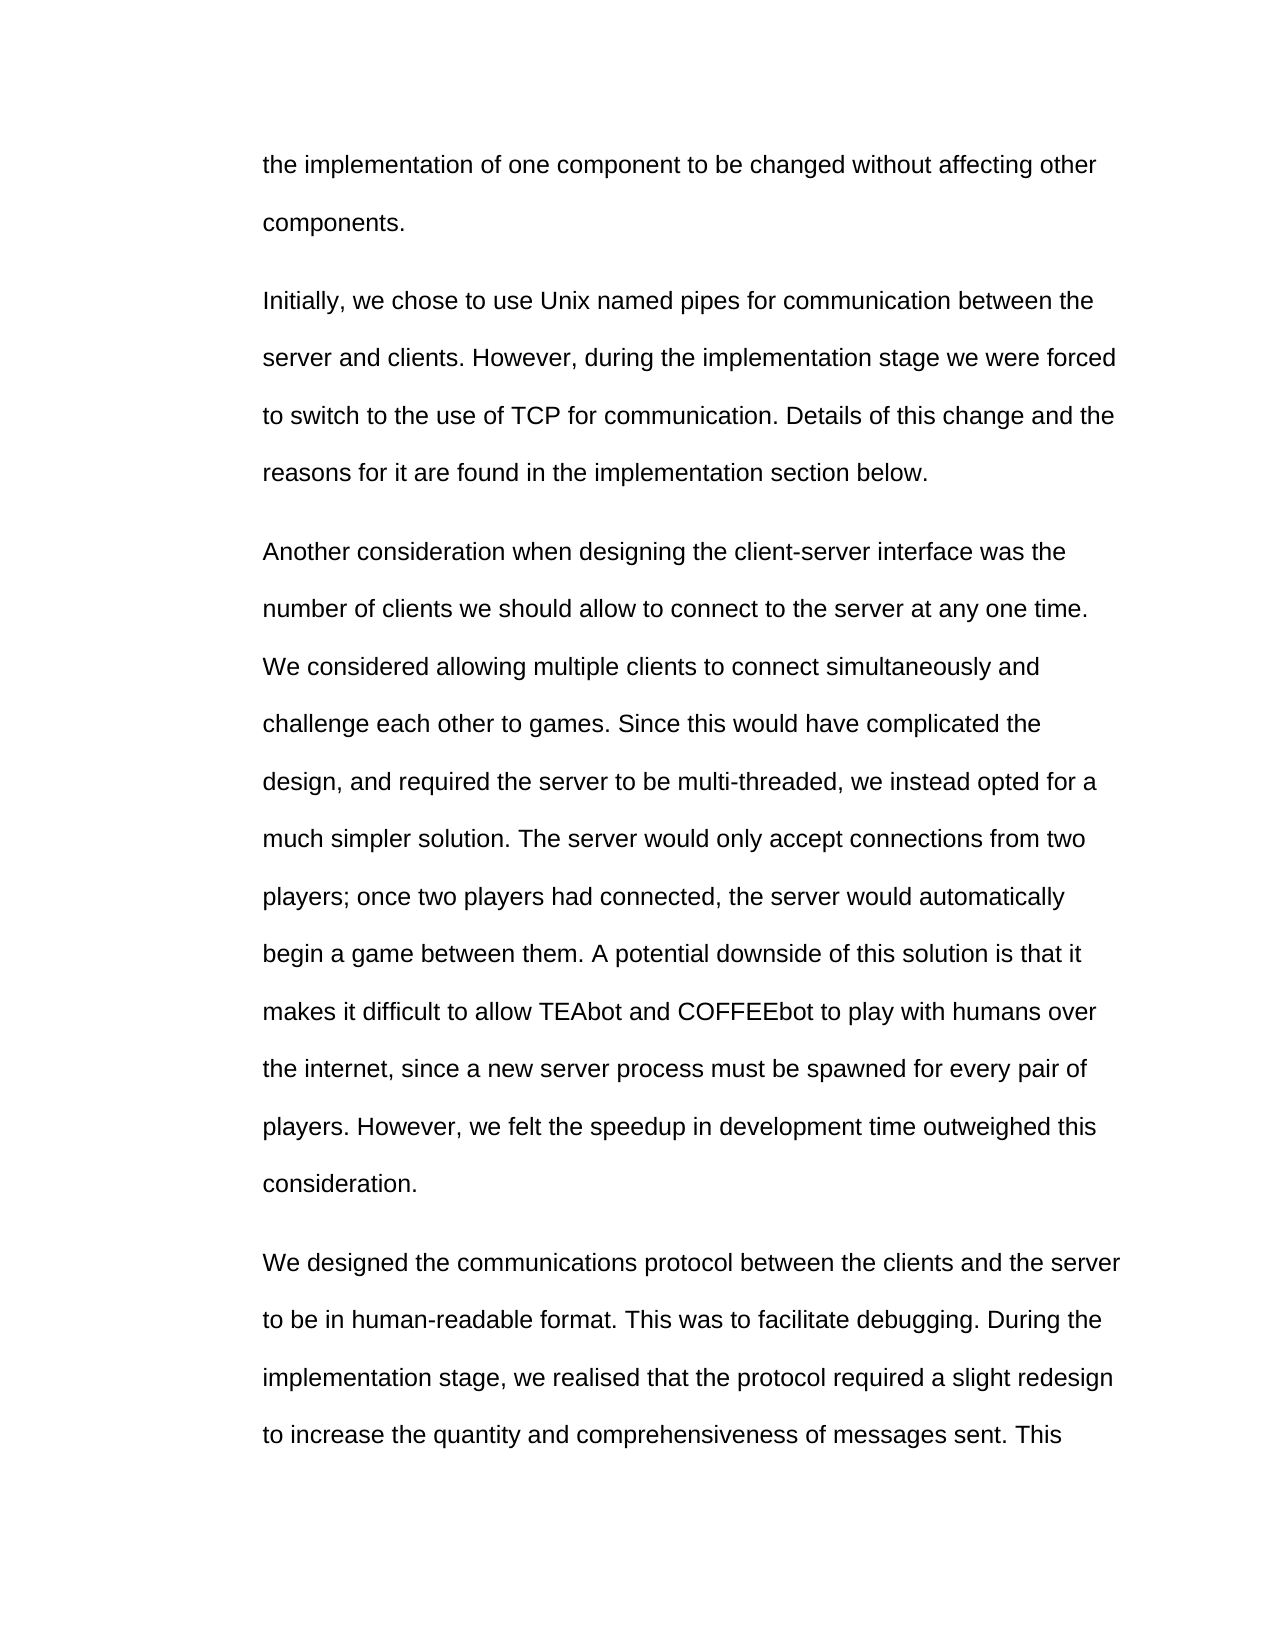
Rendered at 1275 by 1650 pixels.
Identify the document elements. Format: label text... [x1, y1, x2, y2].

text We designed the communications protocol between the clients and the server to be in human-readable format. This was to facilitate debugging. During the implementation stage, we realised that the protocol required a slight redesign to increase the quantity and comprehensiveness of messages sent. This [262, 1247, 1125, 1449]
text Initially, we chose to use Unix named pipes for communication between the server and clients. However, during the implementation stage we were forced to switch to the use of TCP for communication. Details of this change and the reasons for it are found in the implementation section below. [262, 286, 1125, 487]
text the implementation of one component to be changed without affecting other components. [262, 150, 1125, 236]
text Another consideration when designing the client-server interface was the number of clients we should allow to connect to the server at any one time. We considered allowing multiple clients to connect simultaneously and challenge each other to games. Since this would have complicated the design, and required the server to be multi-threaded, we instead opted for a much simpler solution. The server would only accept connections from two players; once two players had connected, the server would automatically begin a game between them. A potential downside of this solution is that it makes it difficult to allow TEAbot and COFFEEbot to play with humans over the internet, since a new server process must be spawned for every pair of players. However, we felt the speedup in development time outweighed this consideration. [262, 537, 1125, 1198]
